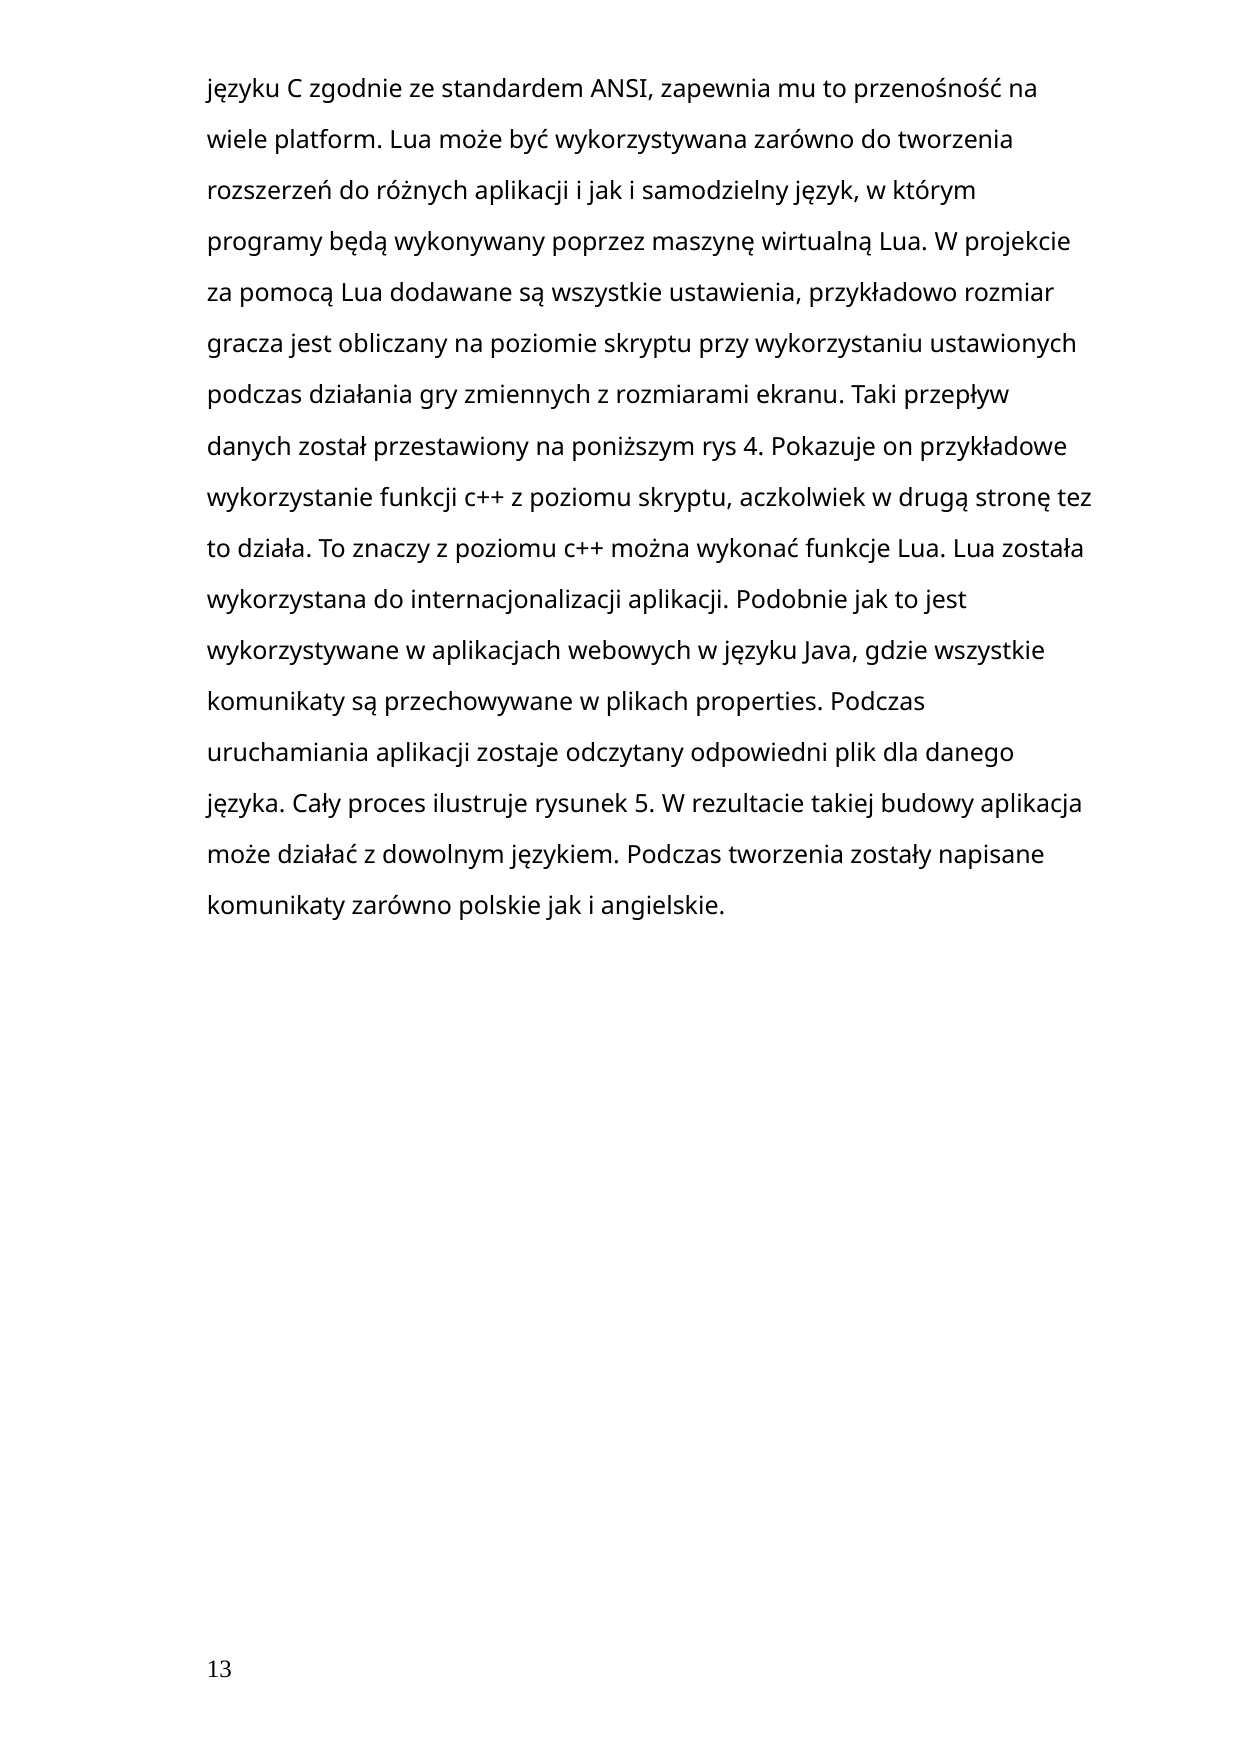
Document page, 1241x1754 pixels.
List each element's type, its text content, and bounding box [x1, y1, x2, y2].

text języku C zgodnie ze standardem ANSI, zapewnia mu to przenośność na wiele platform. Lua może być wykorzystywana zarówno do tworzenia rozszerzeń do różnych aplikacji i jak i samodzielny język, w którym programy będą wykonywany poprzez maszynę wirtualną Lua. W projekcie za pomocą Lua dodawane są wszystkie ustawienia, przykładowo rozmiar gracza jest obliczany na poziomie skryptu przy wykorzystaniu ustawionych podczas działania gry zmiennych z rozmiarami ekranu. Taki przepływ danych został przestawiony na poniższym rys 4. Pokazuje on przykładowe wykorzystanie funkcji c++ z poziomu skryptu, aczkolwiek w drugą stronę tez to działa. To znaczy z poziomu c++ można wykonać funkcje Lua. Lua została wykorzystana do internacjonalizacji aplikacji. Podobnie jak to jest wykorzystywane w aplikacjach webowych w języku Java, gdzie wszystkie komunikaty są przechowywane w plikach properties. Podczas uruchamiania aplikacji zostaje odczytany odpowiedni plik dla danego języka. Cały proces ilustruje rysunek 5. W rezultacie takiej budowy aplikacja może działać z dowolnym językiem. Podczas tworzenia zostały napisane komunikaty zarówno polskie jak i angielskie. [207, 71, 1093, 922]
